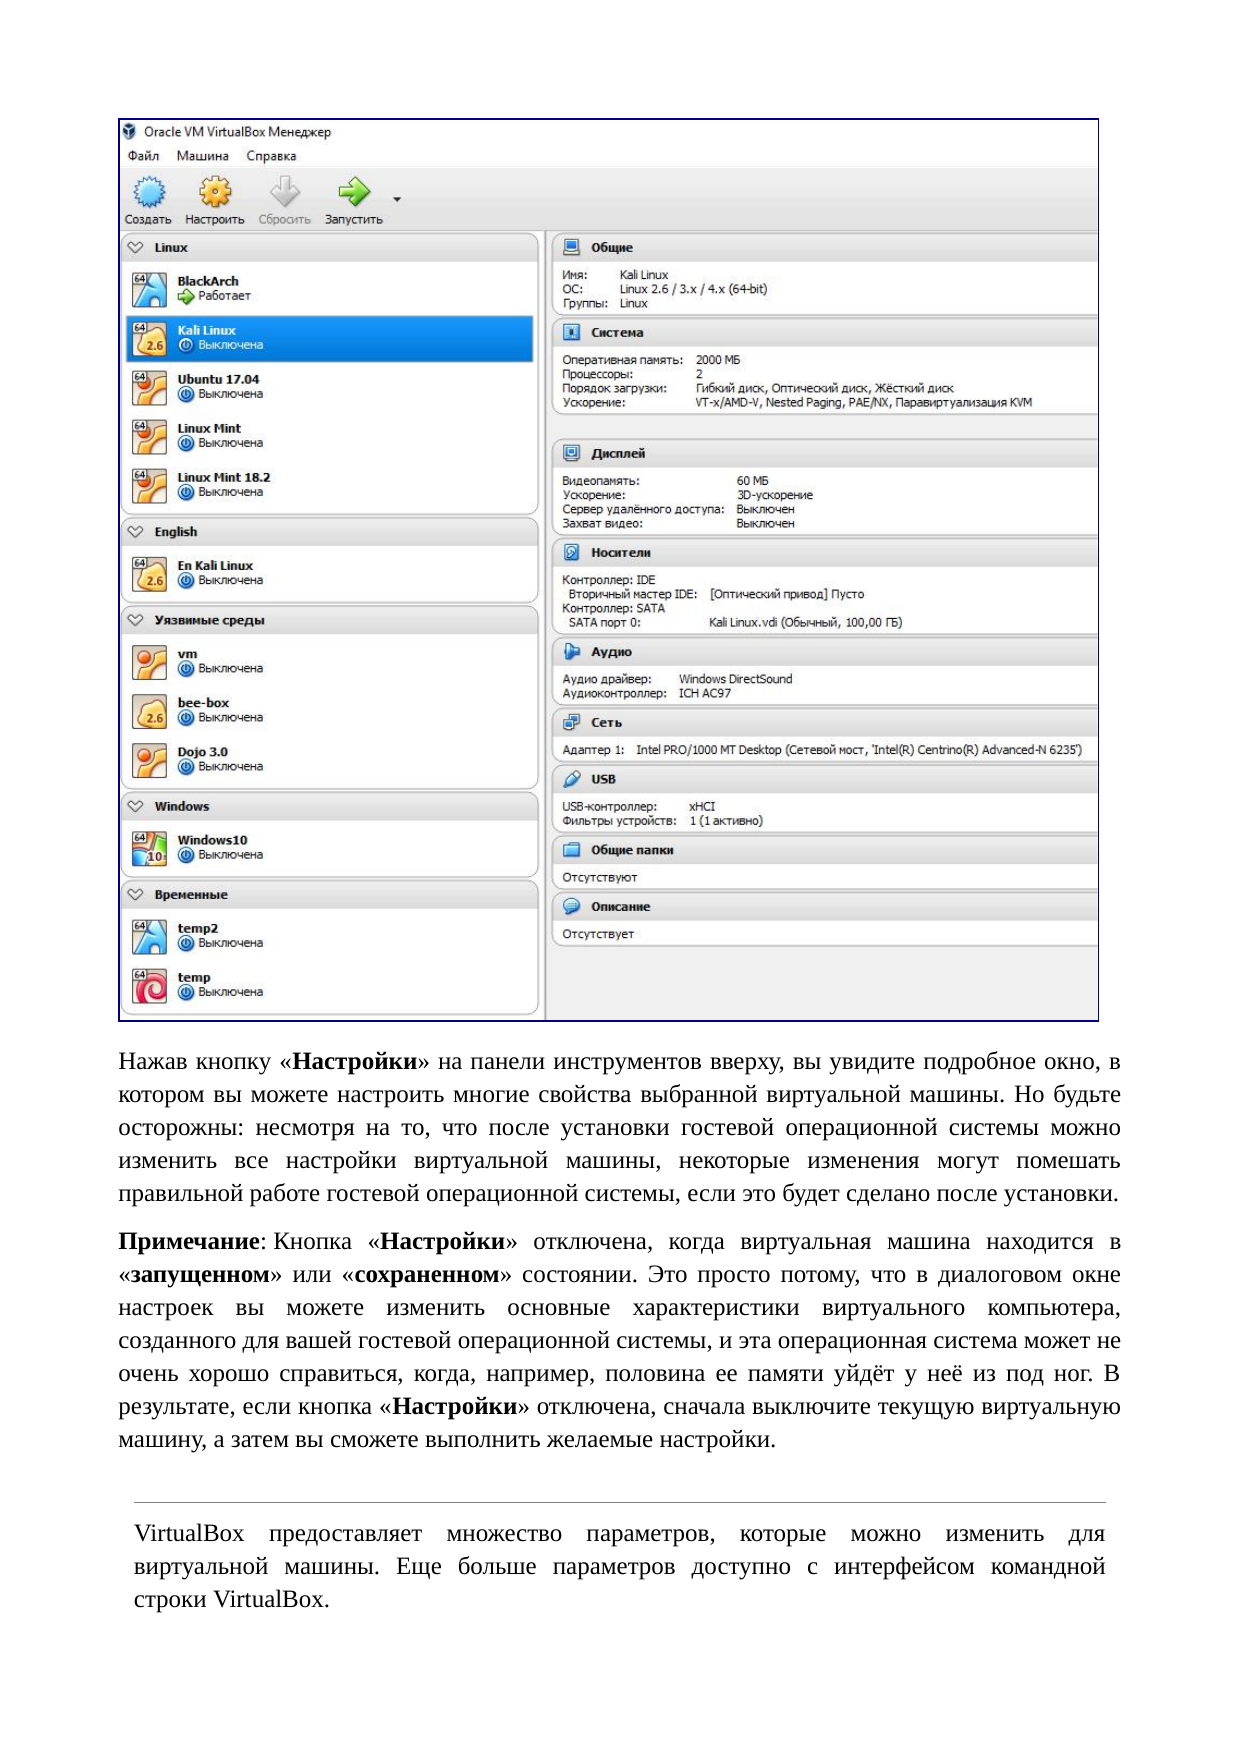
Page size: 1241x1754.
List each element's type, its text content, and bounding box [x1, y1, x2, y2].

picture [120, 120, 1098, 1020]
text Примечание: Кнопка «Настройки» отключена, когда виртуальная машина находится в «запущенном» или «сохраненном» состоянии. Это просто потому, что в диалоговом окне настроек вы можете изменить основные характеристики виртуального компьютера, созданного для вашей гостевой операционной системы, и эта операционная система может не очень хорошо справиться, когда, например, половина ее памяти уйдёт у неё из под ног. В результате, если кнопка «Настройки» отключена, сначала выключите текущую виртуальную машину, а затем вы сможете выполнить желаемые настройки. [118, 1226, 1122, 1453]
text VirtualBox предоставляет множество параметров, которые можно изменить для виртуальной машины. Еще больше параметров доступно с интерфейсом командной строки VirtualBox. [134, 1518, 1106, 1613]
text Нажав кнопку «Настройки» на панели инструментов вверху, вы увидите подробное окно, в котором вы можете настроить многие свойства выбранной виртуальной машины. Но будьте осторожны: несмотря на то, что после установки гостевой операционной системы можно изменить все настройки виртуальной машины, некоторые изменения могут помешать правильной работе гостевой операционной системы, если это будет сделано после установки. [118, 1046, 1122, 1207]
